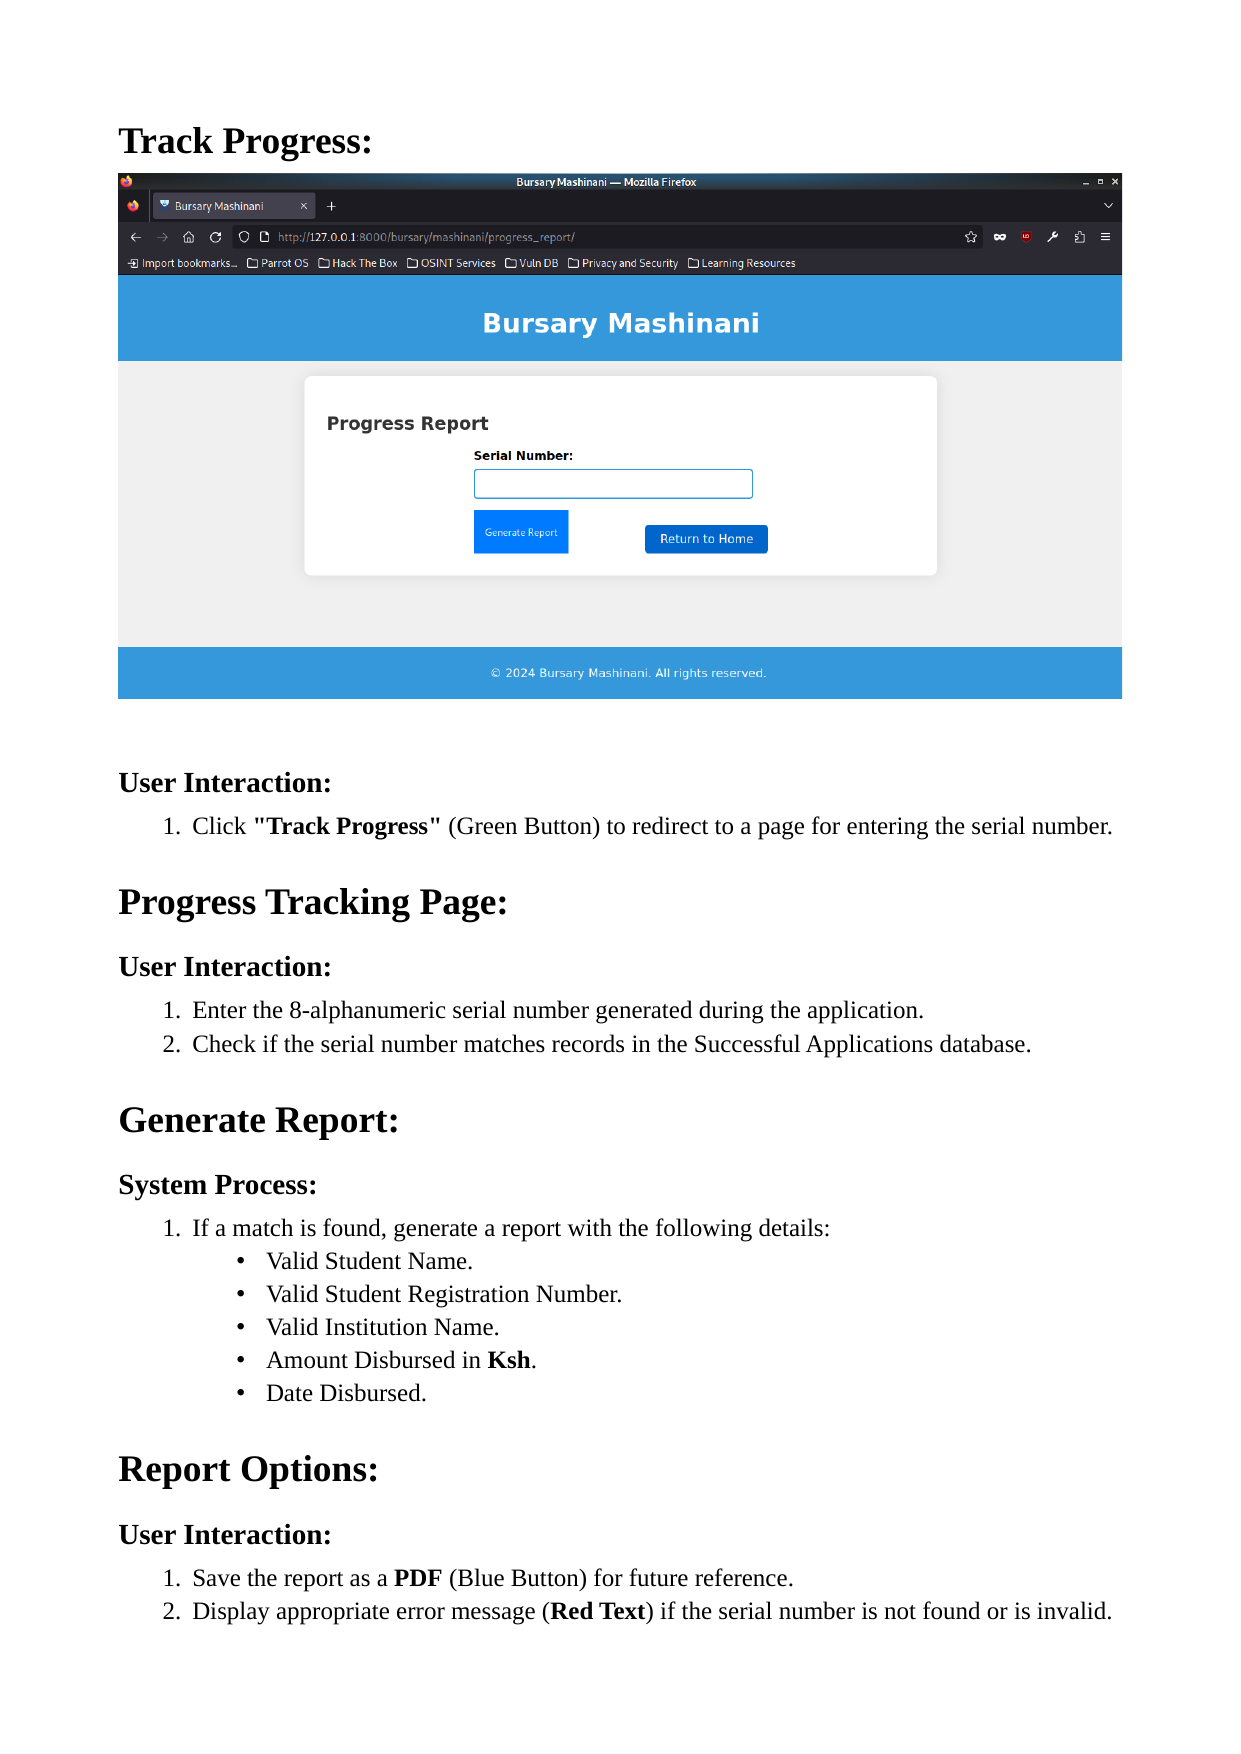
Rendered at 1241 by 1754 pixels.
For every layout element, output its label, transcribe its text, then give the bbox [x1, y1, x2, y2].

subtitle Generate Report: [118, 1097, 1122, 1140]
list Enter the 8-alphanumeric serial number generated during the application. [162, 996, 1122, 1024]
subtitle Progress Tracking Page: [118, 879, 1122, 922]
list Valid Student Registration Number. [236, 1279, 1122, 1308]
list Click "Track Progress" (Green Button) to redirect to a page for entering the serial number. [162, 811, 1122, 840]
list Check if the serial number matches records in the Successful Applications database. [162, 1029, 1122, 1057]
list Valid Student Name. [236, 1246, 1122, 1275]
subtitle User Interaction: [118, 949, 1122, 983]
list Display appropriate error message (Red Text) if the serial number is not found or is invalid. [162, 1596, 1122, 1625]
list If a match is found, generate a report with the following details: [162, 1213, 1122, 1242]
subtitle Report Options: [118, 1447, 1122, 1490]
subtitle User Interaction: [118, 1517, 1122, 1551]
list Amount Disbursed in Ksh. [236, 1345, 1122, 1374]
subtitle Track Progress: [118, 118, 1122, 161]
list Save the report as a PDF (Blue Button) for future reference. [162, 1563, 1122, 1592]
list Valid Institution Name. [236, 1312, 1122, 1341]
list Date Disbursed. [236, 1378, 1122, 1407]
subtitle System Process: [118, 1167, 1122, 1201]
subtitle User Interaction: [118, 765, 1122, 798]
picture [118, 173, 1123, 699]
